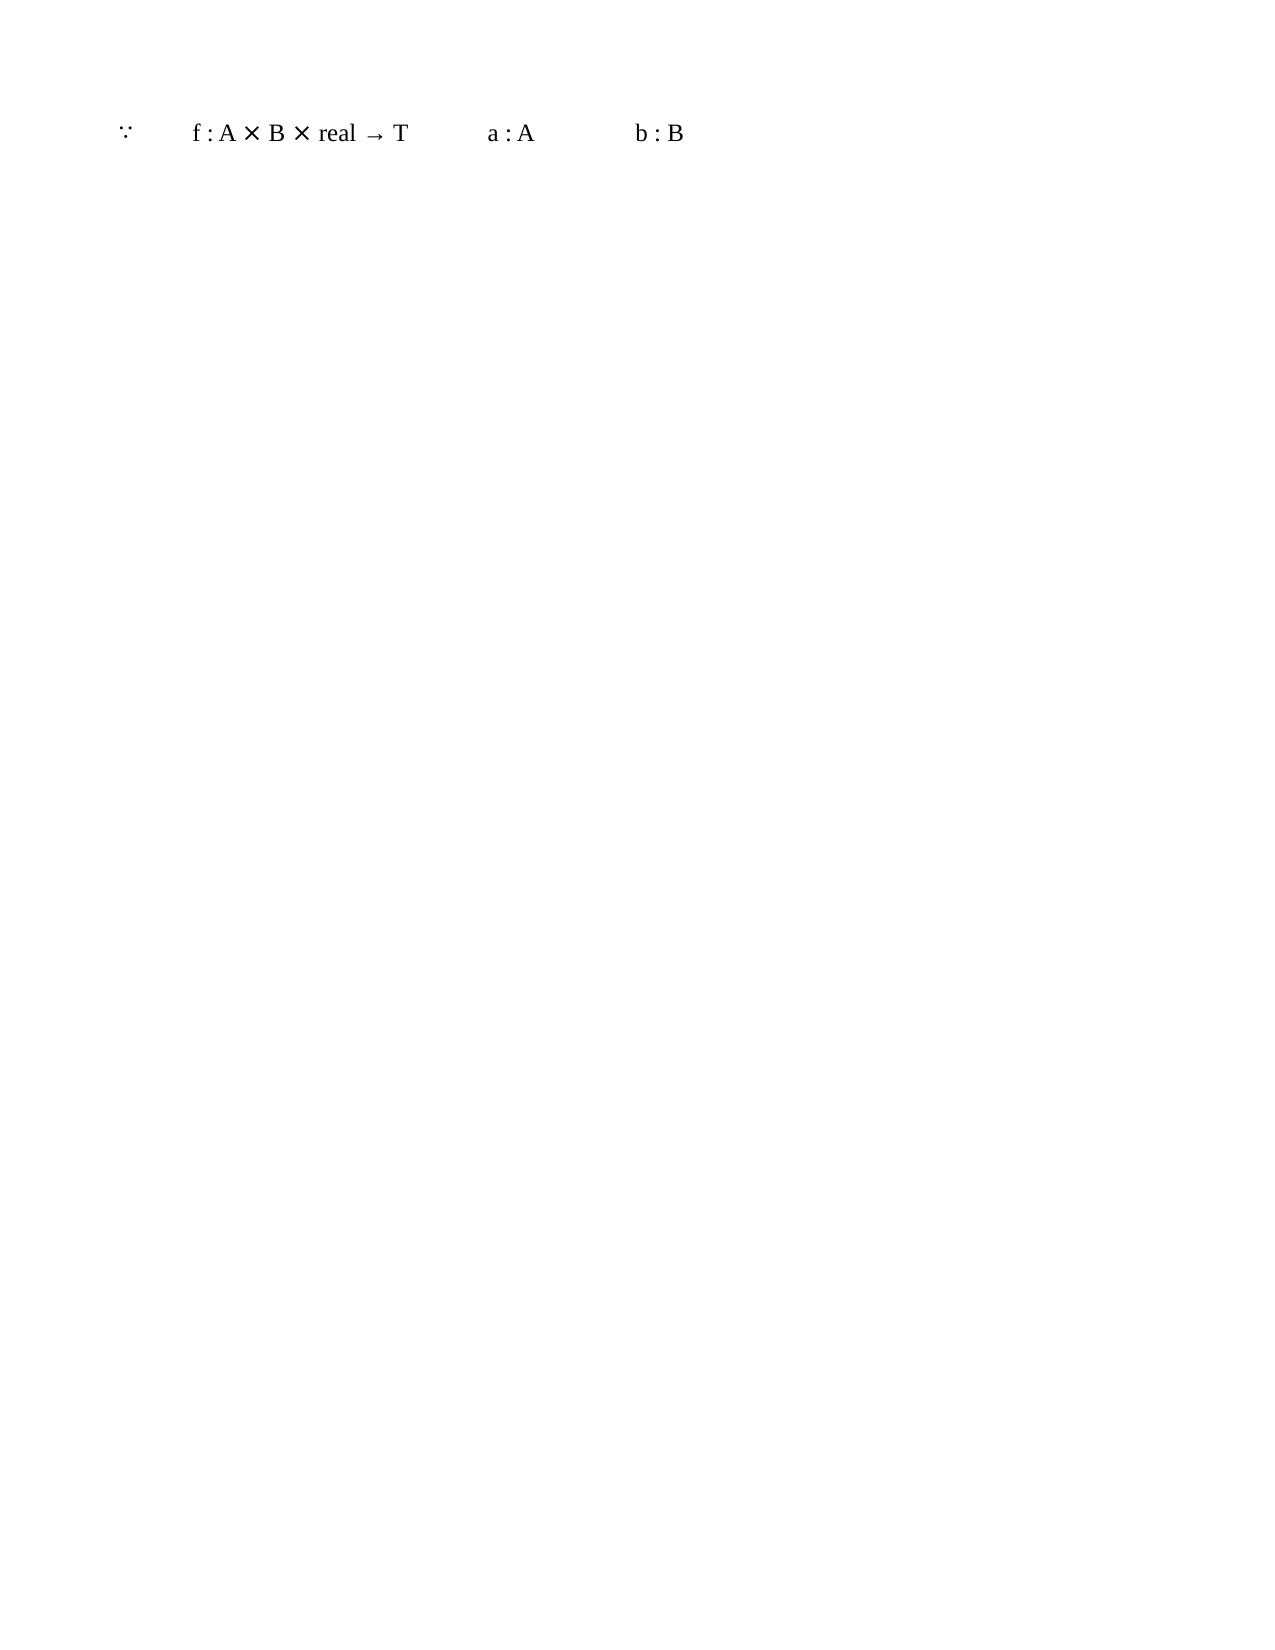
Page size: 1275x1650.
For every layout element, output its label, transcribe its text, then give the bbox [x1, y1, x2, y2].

text ∵ f : A ⨯ B ⨯ real → T a : A b : B [118, 118, 1157, 149]
